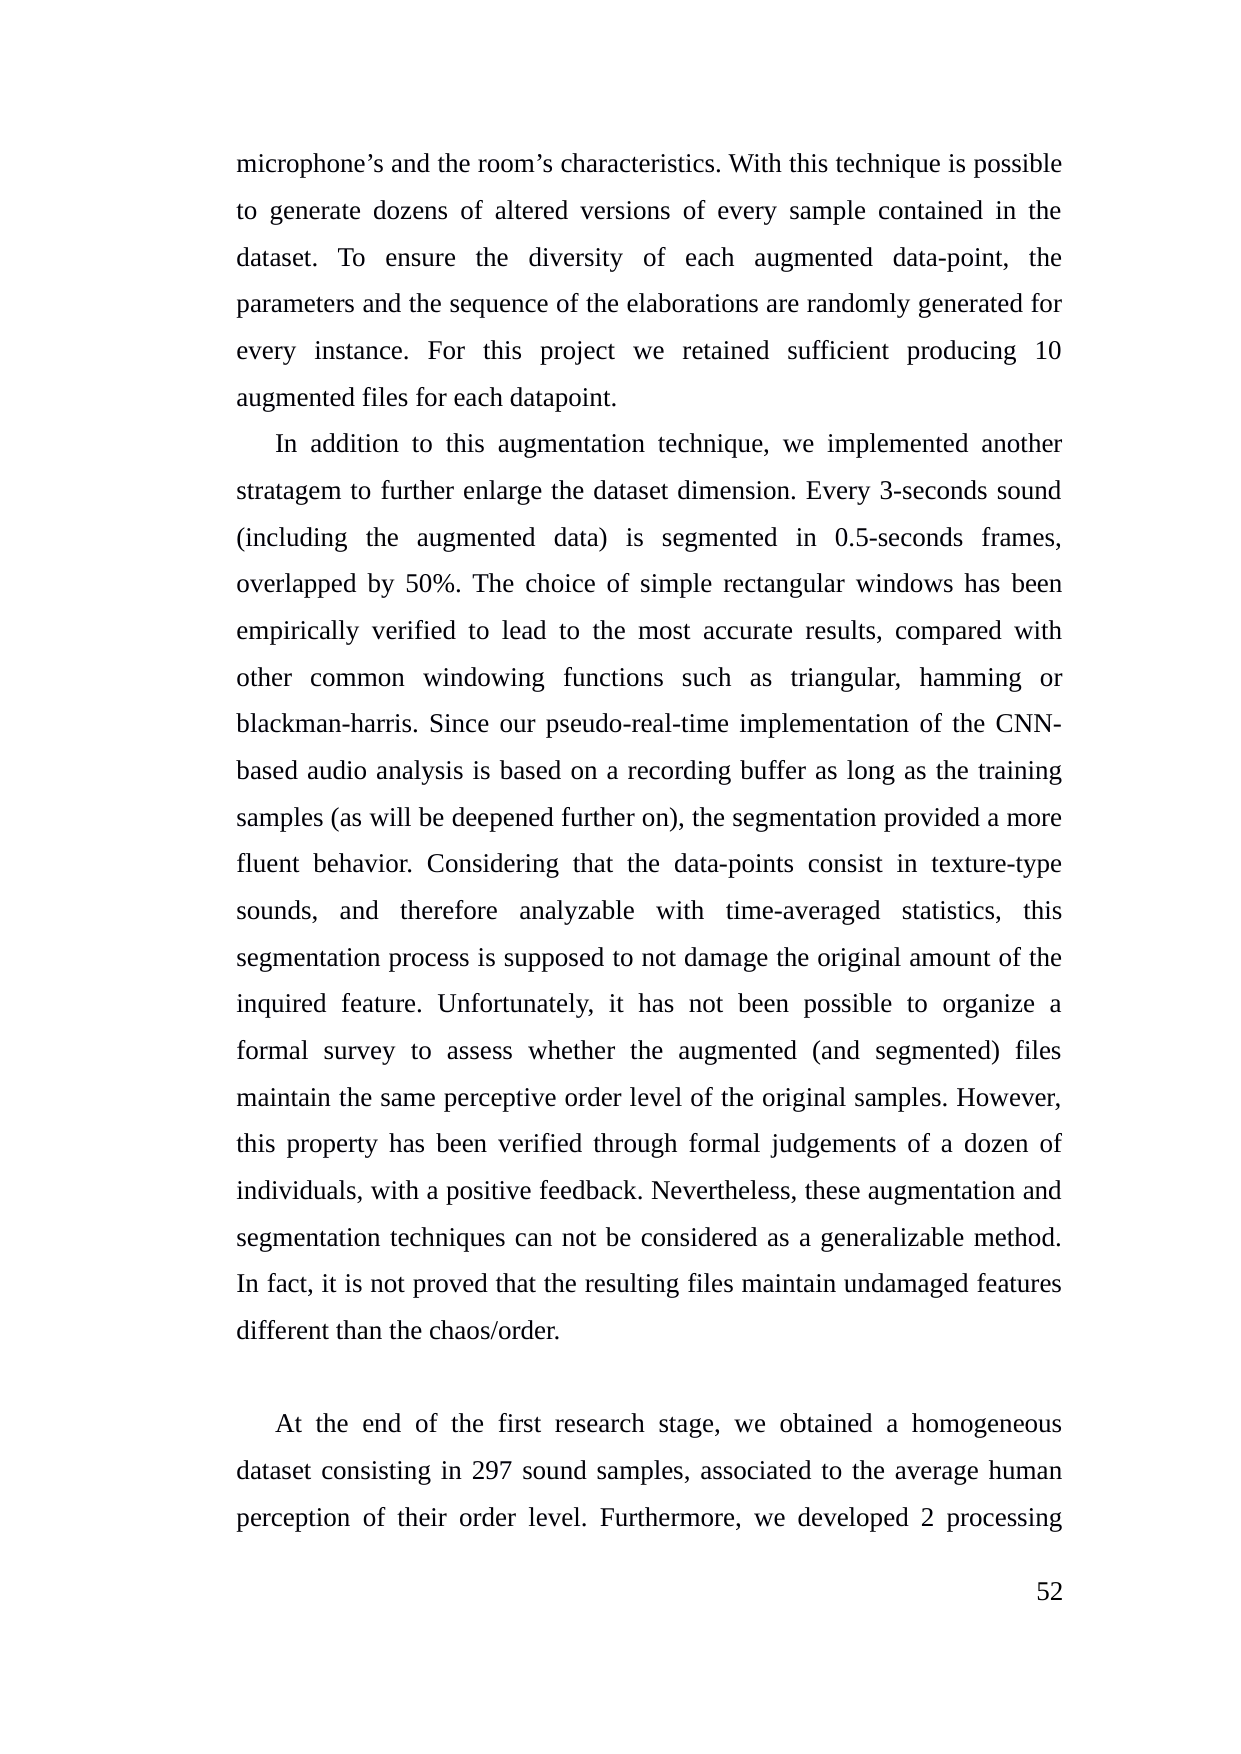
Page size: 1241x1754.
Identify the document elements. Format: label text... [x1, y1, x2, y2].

text At the end of the first research stage, we obtained a homogeneous dataset consisting in 297 sound samples, associated to the average human perception of their order level. Furthermore, we developed 2 processing [236, 1408, 1063, 1532]
text In addition to this augmentation technique, we implemented another stratagem to further enlarge the dataset dimension. Every 3-seconds sound (including the augmented data) is segmented in 0.5-seconds frames, overlapped by 50%. The choice of simple rectangular windows has been empirically verified to lead to the most accurate results, compared with other common windowing functions such as triangular, hamming or blackman-harris. Since our pseudo-real-time implementation of the CNN-based audio analysis is based on a recording buffer as long as the training samples (as will be deepened further on), the segmentation provided a more fluent behavior. Considering that the data-points consist in texture-type sounds, and therefore analyzable with time-averaged statistics, this segmentation process is supposed to not damage the original amount of the inquired feature. Unfortunately, it has not been possible to organize a formal survey to assess whether the augmented (and segmented) files maintain the same perceptive order level of the original samples. However, this property has been verified through formal judgements of a dozen of individuals, with a positive feedback. Nevertheless, these augmentation and segmentation techniques can not be considered as a generalizable method. In fact, it is not proved that the resulting files maintain undamaged features different than the chaos/order. [236, 428, 1063, 1345]
text microphone’s and the room’s characteristics. With this technique is possible to generate dozens of altered versions of every sample contained in the dataset. To ensure the diversity of each augmented data-point, the parameters and the sequence of the elaborations are randomly generated for every instance. For this project we retained sufficient producing 10 augmented files for each datapoint. [236, 148, 1063, 412]
